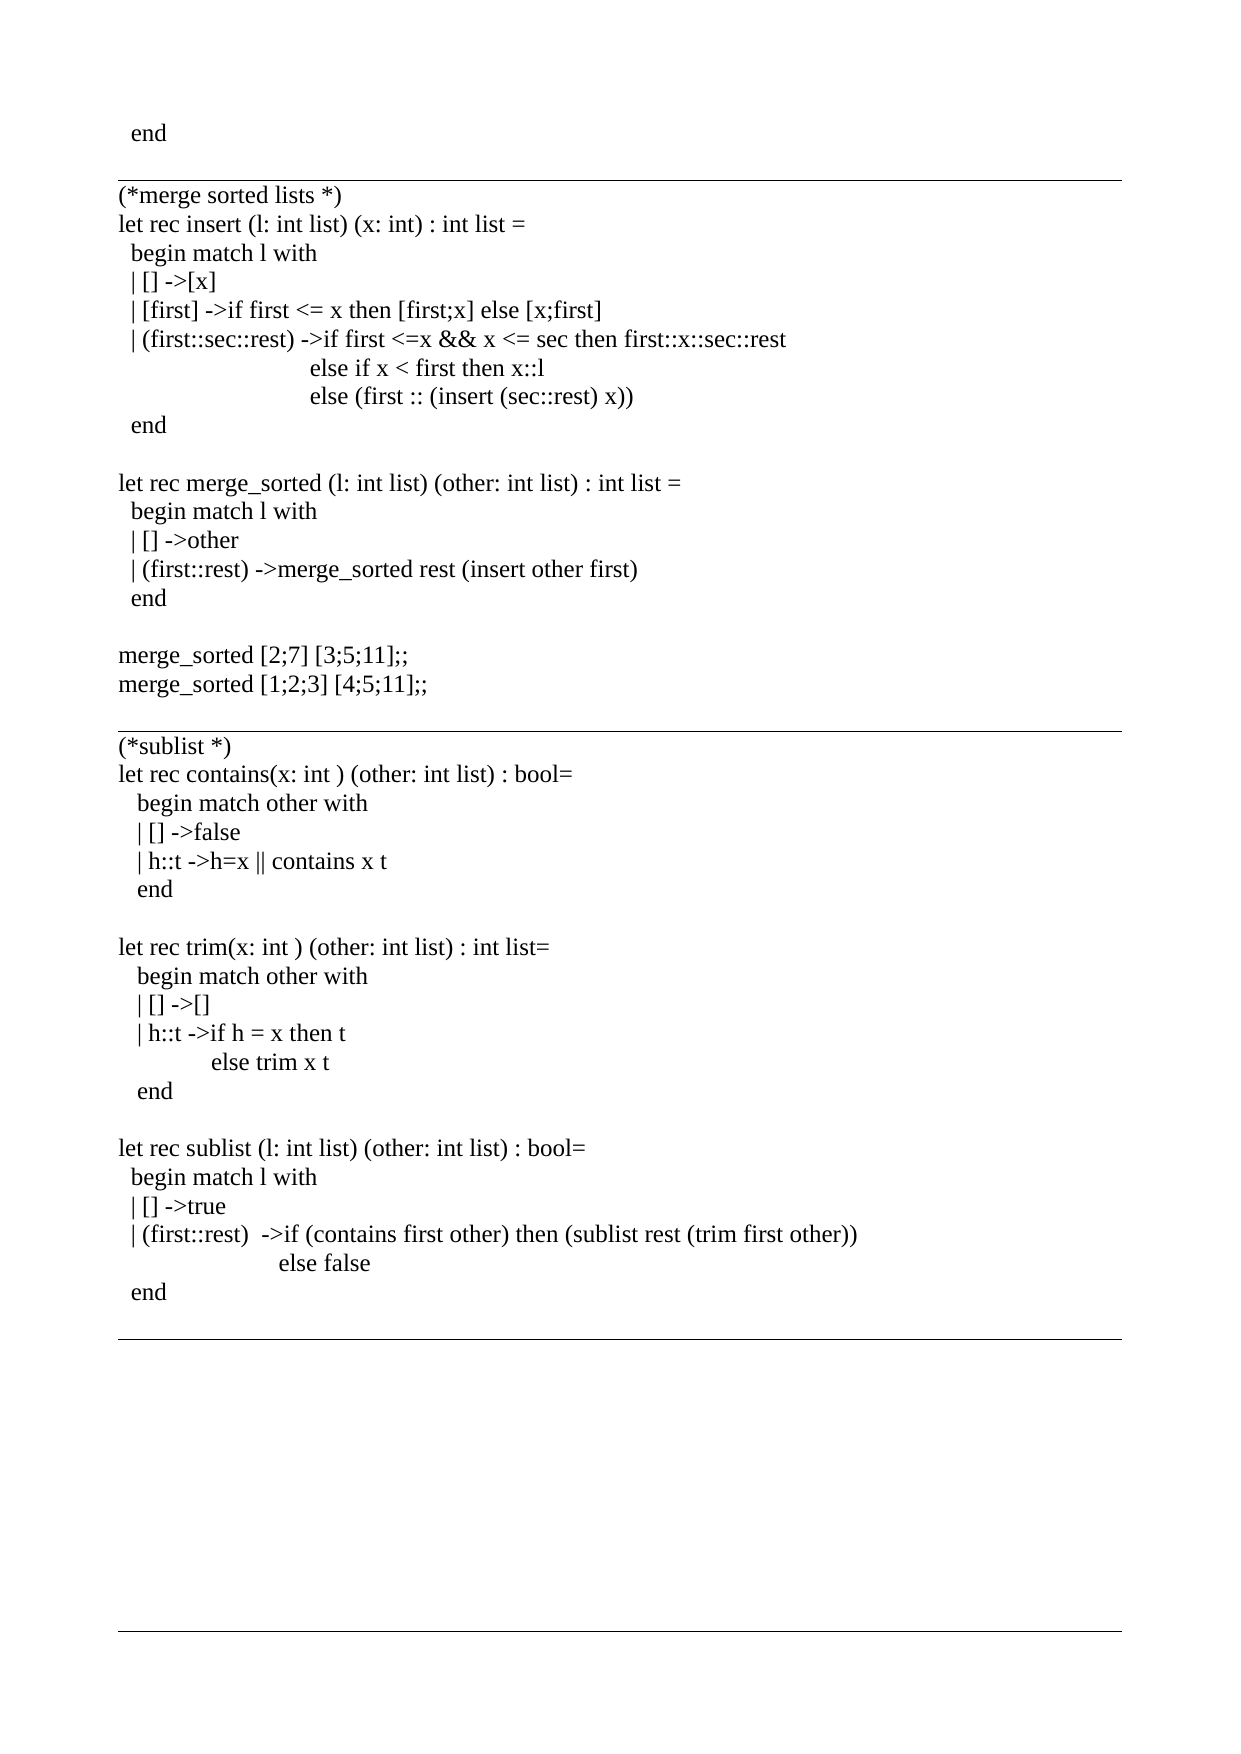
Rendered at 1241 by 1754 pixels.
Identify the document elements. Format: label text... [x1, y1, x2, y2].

text begin match other with [118, 961, 1122, 989]
text | (first::rest) ->merge_sorted rest (insert other first) [118, 554, 1122, 583]
text begin match l with [118, 238, 1122, 266]
text let rec trim(x: int ) (other: int list) : int list= [118, 932, 1122, 961]
text | [] ->[x] [118, 266, 1122, 295]
text end [118, 874, 1122, 903]
text begin match l with [118, 496, 1122, 525]
text (*merge sorted lists *) [118, 181, 1122, 209]
text let rec contains(x: int ) (other: int list) : bool= [118, 759, 1122, 788]
text let rec insert (l: int list) (x: int) : int list = [118, 209, 1122, 238]
text end [118, 1277, 1122, 1306]
text begin match l with [118, 1162, 1122, 1191]
text else if x < first then x::l [118, 353, 1122, 381]
text end [118, 410, 1122, 439]
text | h::t ->h=x || contains x t [118, 846, 1122, 874]
text | (first::rest) ->if (contains first other) then (sublist rest (trim first other)) [118, 1219, 1122, 1248]
text end [118, 118, 1122, 147]
text begin match other with [118, 788, 1122, 817]
text merge_sorted [1;2;3] [4;5;11];; [118, 669, 1122, 698]
text end [118, 1076, 1122, 1104]
text | [first] ->if first <= x then [first;x] else [x;first] [118, 295, 1122, 324]
text merge_sorted [2;7] [3;5;11];; [118, 640, 1122, 669]
text | h::t ->if h = x then t [118, 1018, 1122, 1047]
text (*sublist *) [118, 732, 1122, 759]
text | [] ->other [118, 525, 1122, 554]
text else false [118, 1248, 1122, 1277]
text let rec sublist (l: int list) (other: int list) : bool= [118, 1133, 1122, 1162]
text else (first :: (insert (sec::rest) x)) [118, 381, 1122, 410]
text | (first::sec::rest) ->if first <=x && x <= sec then first::x::sec::rest [118, 324, 1122, 353]
text else trim x t [118, 1047, 1122, 1076]
text let rec merge_sorted (l: int list) (other: int list) : int list = [118, 468, 1122, 496]
text | [] ->false [118, 817, 1122, 846]
text | [] ->[] [118, 989, 1122, 1018]
text end [118, 583, 1122, 611]
text | [] ->true [118, 1191, 1122, 1219]
